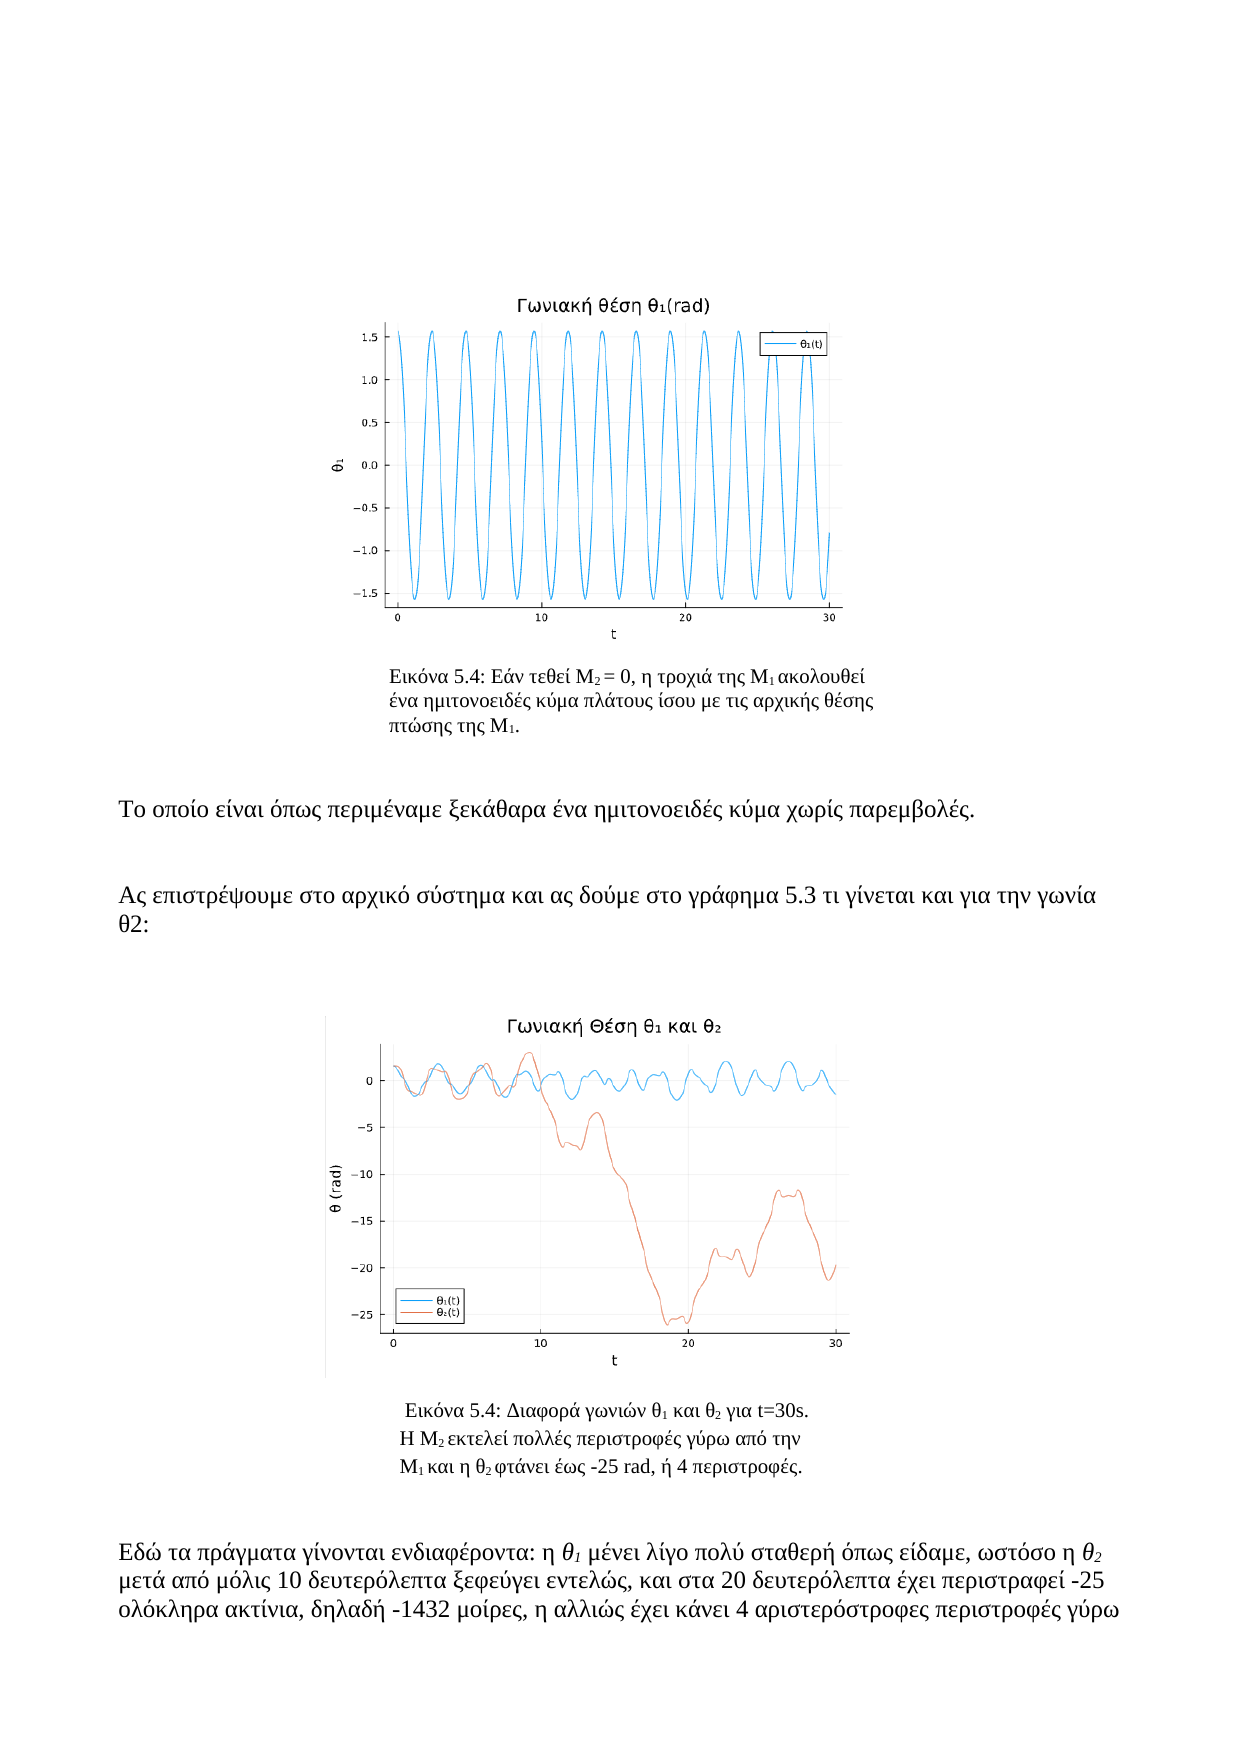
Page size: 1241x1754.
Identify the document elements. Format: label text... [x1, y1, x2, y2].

picture [323, 294, 889, 650]
text Ας επιστρέψουμε στο αρχικό σύστημα και ας δούμε στο γράφημα 5.3 τι γίνεται και για την γωνία θ2: [118, 880, 1122, 938]
text Εδώ τα πράγματα γίνονται ενδιαφέροντα: η θ1 μένει λίγο πολύ σταθερή όπως είδαμε, ωστόσο η θ2 μετά από μόλις 10 δευτερόλεπτα ξεφεύγει εντελώς, και στα 20 δευτερόλεπτα έχει περιστραφεί -25 ολόκληρα ακτίνια, δηλαδή -1432 μοίρες, η αλλιώς έχει κάνει 4 αριστερόστροφες περιστροφές γύρω [118, 1537, 1122, 1623]
text ένα ημιτονοειδές κύμα πλάτους ίσου με τις αρχικής θέσης [118, 688, 1122, 712]
text πτώσης της Μ1. [118, 712, 1122, 737]
text Εικόνα 5.4: Διαφορά γωνιών θ1 και θ2 για t=30s. [118, 1398, 1122, 1422]
text Το οποίο είναι όπως περιμέναμε ξεκάθαρα ένα ημιτονοειδές κύμα χωρίς παρεμβολές. [118, 794, 1122, 823]
text Εικόνα 5.4: Εάν τεθεί Μ2 = 0, η τροχιά της Μ1 ακολουθεί [118, 664, 1122, 688]
text H M2 εκτελεί πολλές περιστροφές γύρω από την [118, 1422, 1122, 1451]
picture [325, 1013, 892, 1378]
text M1 και η θ2 φτάνει έως -25 rad, ή 4 περιστροφές. [118, 1451, 1122, 1479]
